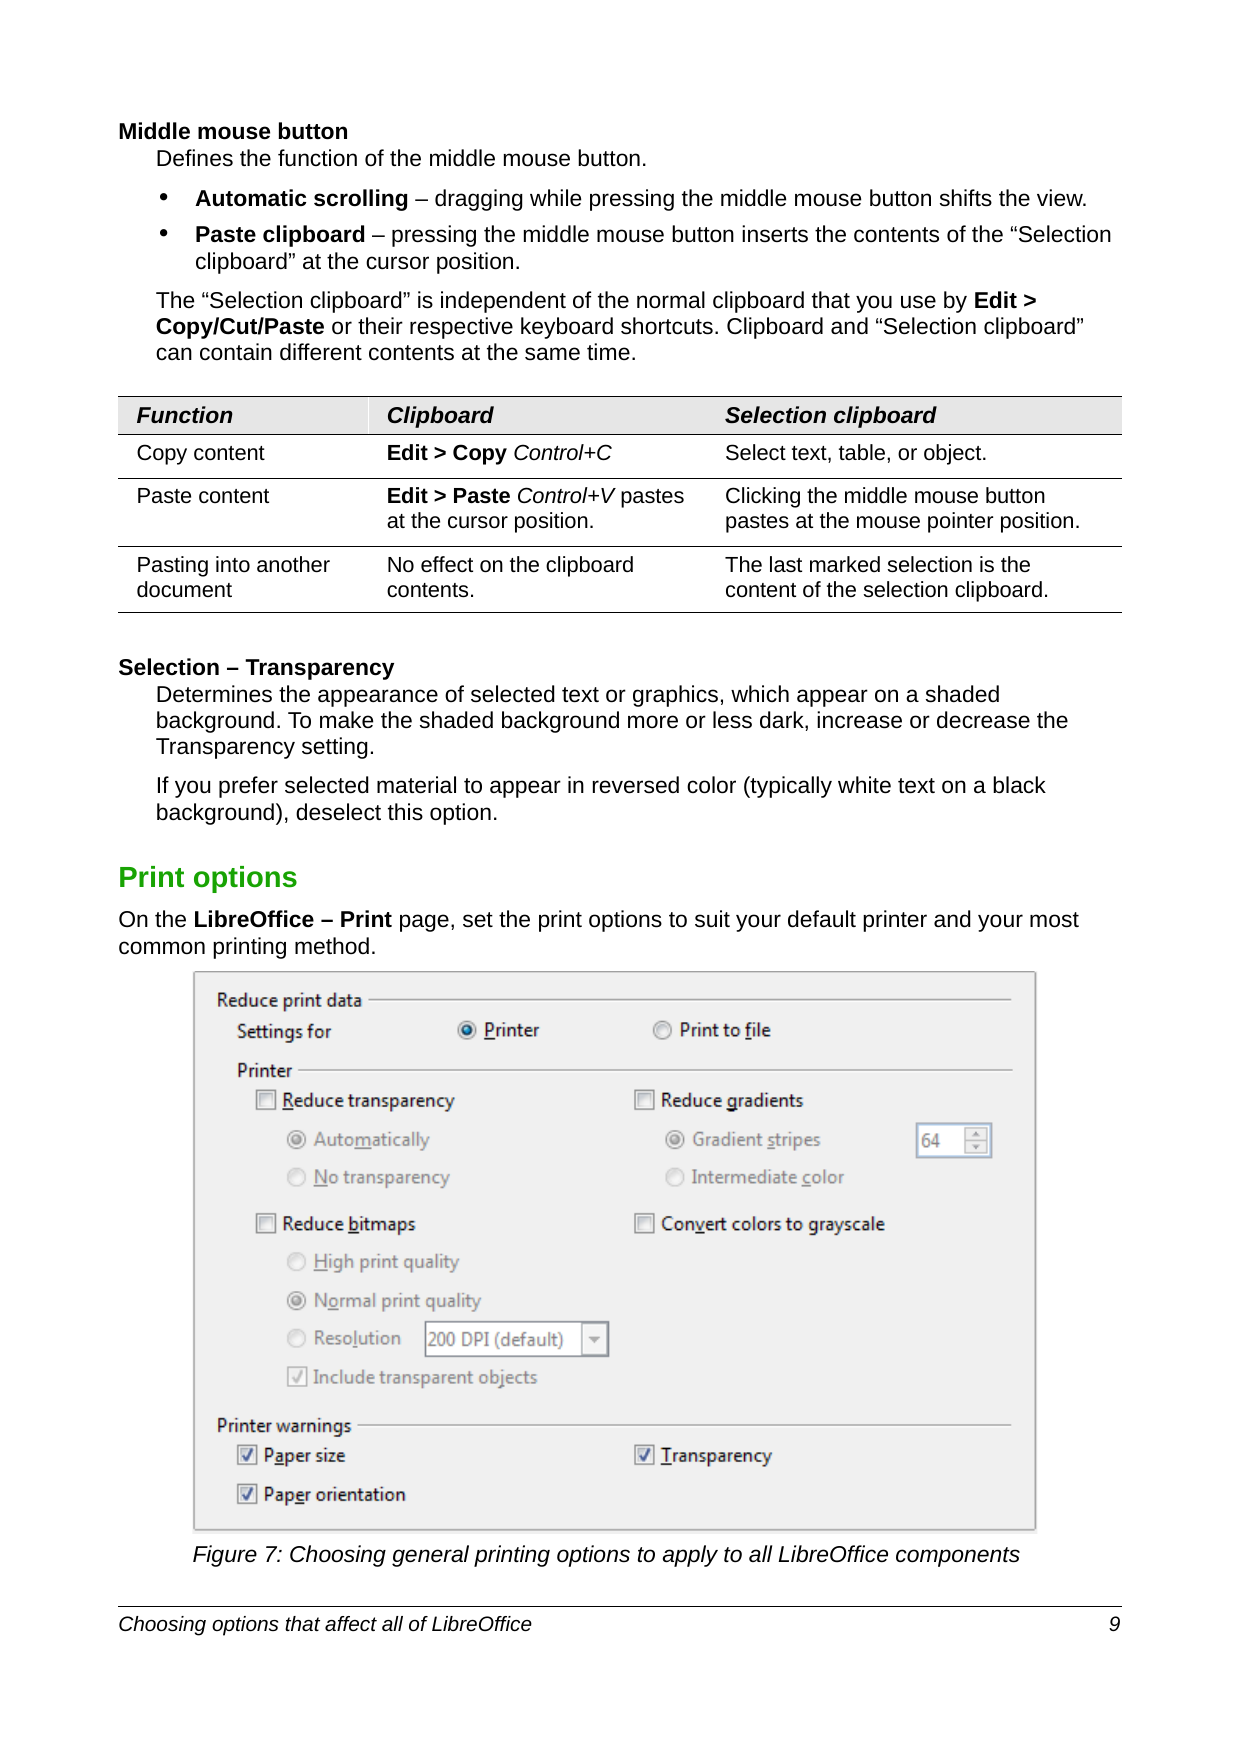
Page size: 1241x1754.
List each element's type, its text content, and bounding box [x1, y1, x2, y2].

text Defines the function of the middle mouse button. [156, 144, 1122, 171]
table_header Clipboard [369, 397, 707, 434]
text Selection – Transparency [118, 654, 1122, 681]
table_cell The last marked selection is the content of the selection clipboard. [707, 547, 1122, 612]
text Figure 7: Choosing general printing options to apply to all LibreOffice components [192, 1541, 1048, 1567]
list Paste clipboard – pressing the middle mouse button inserts the contents of the “Selection clipboard” at the cursor position. [156, 219, 1122, 274]
text The “Selection clipboard” is independent of the normal clipboard that you use by Edit > Copy/Cut/Paste or their respective keyboard shortcuts. Clipboard and “Selection clipboard” can contain different contents at the same time. [156, 287, 1122, 366]
text On the LibreOffice – Print page, set the print options to suit your default printer and your most common printing method. [118, 906, 1122, 959]
picture [192, 971, 1038, 1534]
text If you prefer selected material to appear in reversed color (typically white text on a black background), deselect this option. [156, 772, 1122, 825]
table_header Selection clipboard [707, 397, 1122, 434]
text Determines the appearance of selected text or graphics, which appear on a shaded background. To make the shaded background more or less dark, increase or decrease the Transparency setting. [156, 681, 1122, 760]
table_cell Edit > Paste Control+V pastes at the cursor position. [369, 479, 707, 546]
list Automatic scrolling – dragging while pressing the middle mouse button shifts the view. [156, 183, 1122, 212]
table_cell Paste content [118, 479, 368, 546]
table_cell Clicking the middle mouse button pastes at the mouse pointer position. [707, 479, 1122, 546]
table_cell Copy content [118, 435, 368, 477]
subtitle Print options [118, 860, 1122, 894]
table_header Function [118, 397, 368, 434]
text Middle mouse button [118, 118, 1122, 144]
table_cell Pasting into another document [118, 547, 368, 612]
table_cell Select text, table, or object. [707, 435, 1122, 477]
table_cell Edit > Copy Control+C [369, 435, 707, 477]
table_cell No effect on the clipboard contents. [369, 547, 707, 612]
